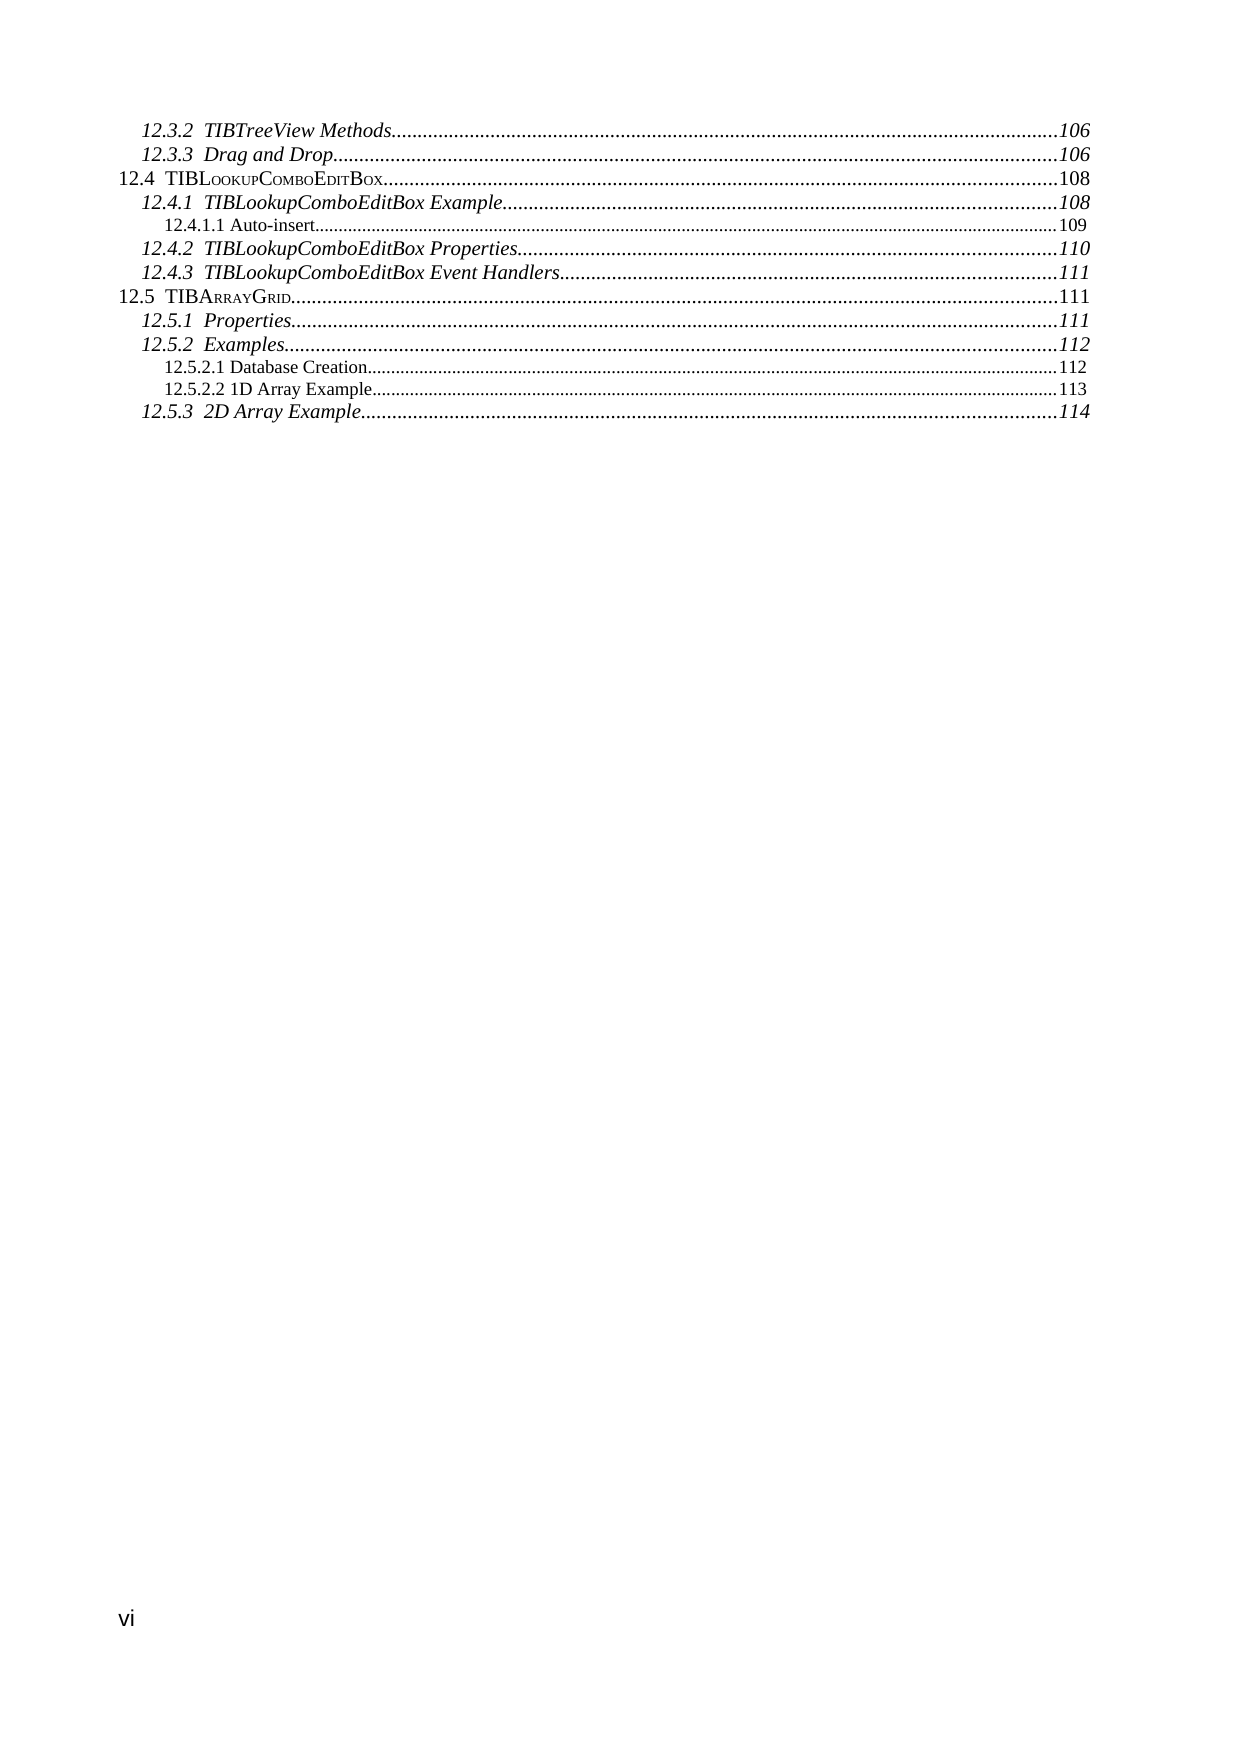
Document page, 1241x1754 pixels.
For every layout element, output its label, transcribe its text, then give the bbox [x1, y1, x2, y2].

text 12.4.2 TIBLookupComboEditBox Properties 110 [141, 236, 1122, 260]
text 12.5 TIBArrayGrid 111 [118, 284, 1122, 308]
text 12.4 TIBLookupComboEditBox 108 [118, 166, 1122, 190]
text 12.4.3 TIBLookupComboEditBox Event Handlers 111 [141, 260, 1122, 284]
text 12.5.2.1 Database Creation 112 [164, 356, 1122, 378]
text 12.3.2 TIBTreeView Methods 106 [141, 118, 1122, 142]
text 12.4.1.1 Auto-insert 109 [164, 214, 1122, 236]
text 12.4.1 TIBLookupComboEditBox Example 108 [141, 190, 1122, 214]
text 12.5.2 Examples 112 [141, 332, 1122, 356]
text 12.5.1 Properties 111 [141, 308, 1122, 332]
text 12.5.3 2D Array Example 114 [141, 399, 1122, 423]
text 12.3.3 Drag and Drop 106 [141, 142, 1122, 166]
text 12.5.2.2 1D Array Example 113 [164, 378, 1122, 399]
